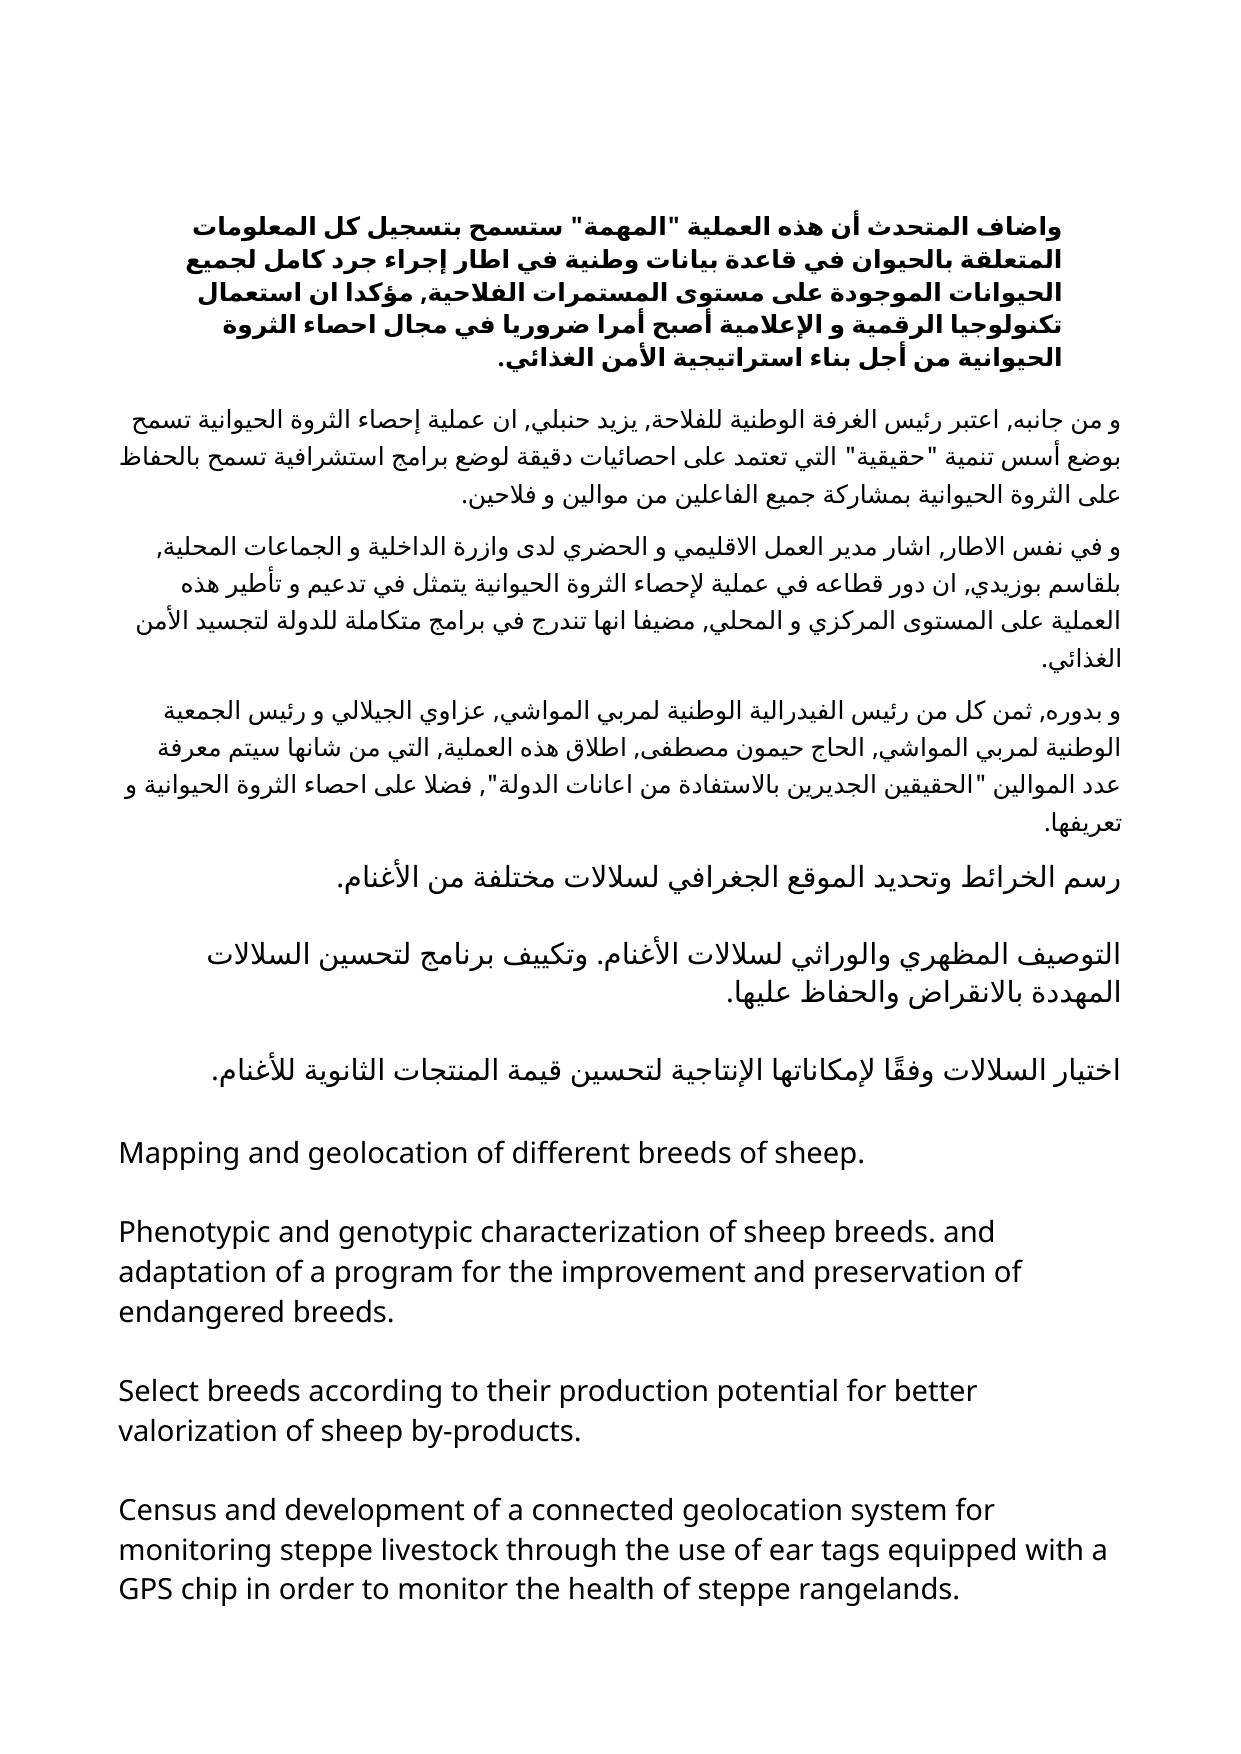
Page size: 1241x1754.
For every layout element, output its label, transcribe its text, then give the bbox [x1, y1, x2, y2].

text اختيار السلالات وفقًا لإمكاناتها الإنتاجية لتحسين قيمة المنتجات الثانوية للأغنام. [118, 1054, 1122, 1092]
text Select breeds according to their production potential for better valorization of sheep by-products. [118, 1370, 1122, 1449]
text و من جانبه, اعتبر رئيس الغرفة الوطنية للفلاحة, يزيد حنبلي, ان عملية إحصاء الثروة الحيوانية تسمح بوضع أسس تنمية "حقيقية" التي تعتمد على احصائيات دقيقة لوضع برامج استشرافية تسمح بالحفاظ على الثروة الحيوانية بمشاركة جميع الفاعلين من موالين و فلاحين. [118, 406, 1122, 513]
text رسم الخرائط وتحديد الموقع الجغرافي لسلالات مختلفة من الأغنام. [118, 861, 1122, 899]
text Phenotypic and genotypic characterization of sheep breeds. and adaptation of a program for the improvement and preservation of endangered breeds. [118, 1211, 1122, 1331]
text و في نفس الاطار, اشار مدير العمل الاقليمي و الحضري لدى وازرة الداخلية و الجماعات المحلية, بلقاسم بوزيدي, ان دور قطاعه في عملية لإحصاء الثروة الحيوانية يتمثل في تدعيم و تأطير هذه العملية على المستوى المركزي و المحلي, مضيفا انها تندرج في برامج متكاملة للدولة لتجسيد الأمن الغذائي. [118, 533, 1122, 677]
text التوصيف المظهري والوراثي لسلالات الأغنام. وتكييف برنامج لتحسين السلالات المهددة بالانقراض والحفاظ عليها. [118, 939, 1122, 1015]
text و بدوره, ثمن كل من رئيس الفيدرالية الوطنية لمربي المواشي, عزاوي الجيلالي و رئيس الجمعية الوطنية لمربي المواشي, الحاج حيمون مصطفى, اطلاق هذه العملية, التي من شانها سيتم معرفة عدد الموالين "الحقيقين الجديرين بالاستفادة من اعانات الدولة", فضلا على احصاء الثروة الحيوانية و تعريفها. [118, 697, 1122, 842]
text واضاف المتحدث أن هذه العملية "المهمة" ستسمح بتسجيل كل المعلومات المتعلقة بالحيوان في قاعدة بيانات وطنية في اطار إجراء جرد كامل لجميع الحيوانات الموجودة على مستوى المستمرات الفلاحية, مؤكدا ان استعمال تكنولوجيا الرقمية و الإعلامية أصبح أمرا ضروريا في مجال احصاء الثروة الحيوانية من أجل بناء استراتيجية الأمن الغذائي. [177, 213, 1063, 376]
text Mapping and geolocation of different breeds of sheep. [118, 1132, 1122, 1172]
text Census and development of a connected geolocation system for monitoring steppe livestock through the use of ear tags equipped with a GPS chip in order to monitor the health of steppe rangelands. [118, 1489, 1122, 1608]
